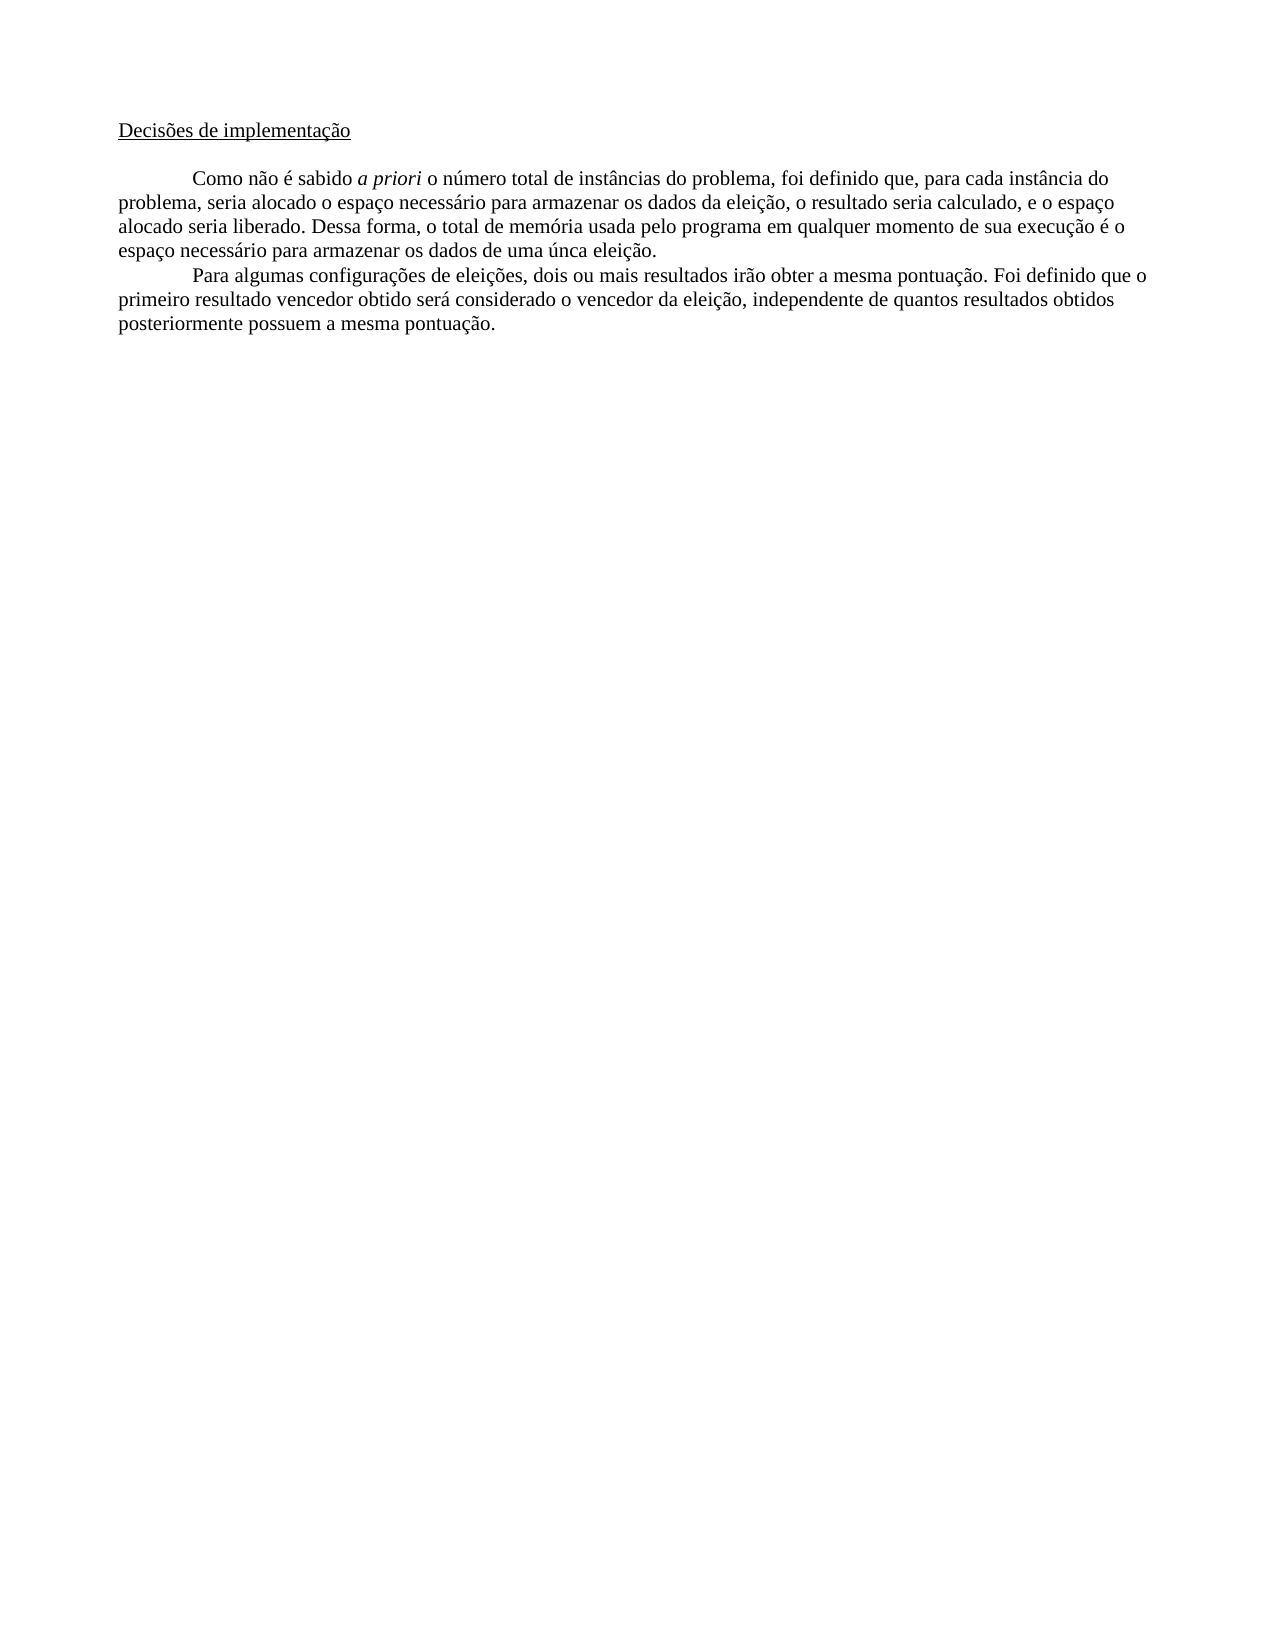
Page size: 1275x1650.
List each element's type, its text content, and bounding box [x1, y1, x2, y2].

text Como não é sabido a priori o número total de instâncias do problema, foi definido que, para cada instância do problema, seria alocado o espaço necessário para armazenar os dados da eleição, o resultado seria calculado, e o espaço alocado seria liberado. Dessa forma, o total de memória usada pelo programa em qualquer momento de sua execução é o espaço necessário para armazenar os dados de uma únca eleição. [118, 166, 1157, 262]
text Decisões de implementação [118, 118, 1157, 142]
text Para algumas configurações de eleições, dois ou mais resultados irão obter a mesma pontuação. Foi definido que o primeiro resultado vencedor obtido será considerado o vencedor da eleição, independente de quantos resultados obtidos posteriormente possuem a mesma pontuação. [118, 262, 1157, 335]
